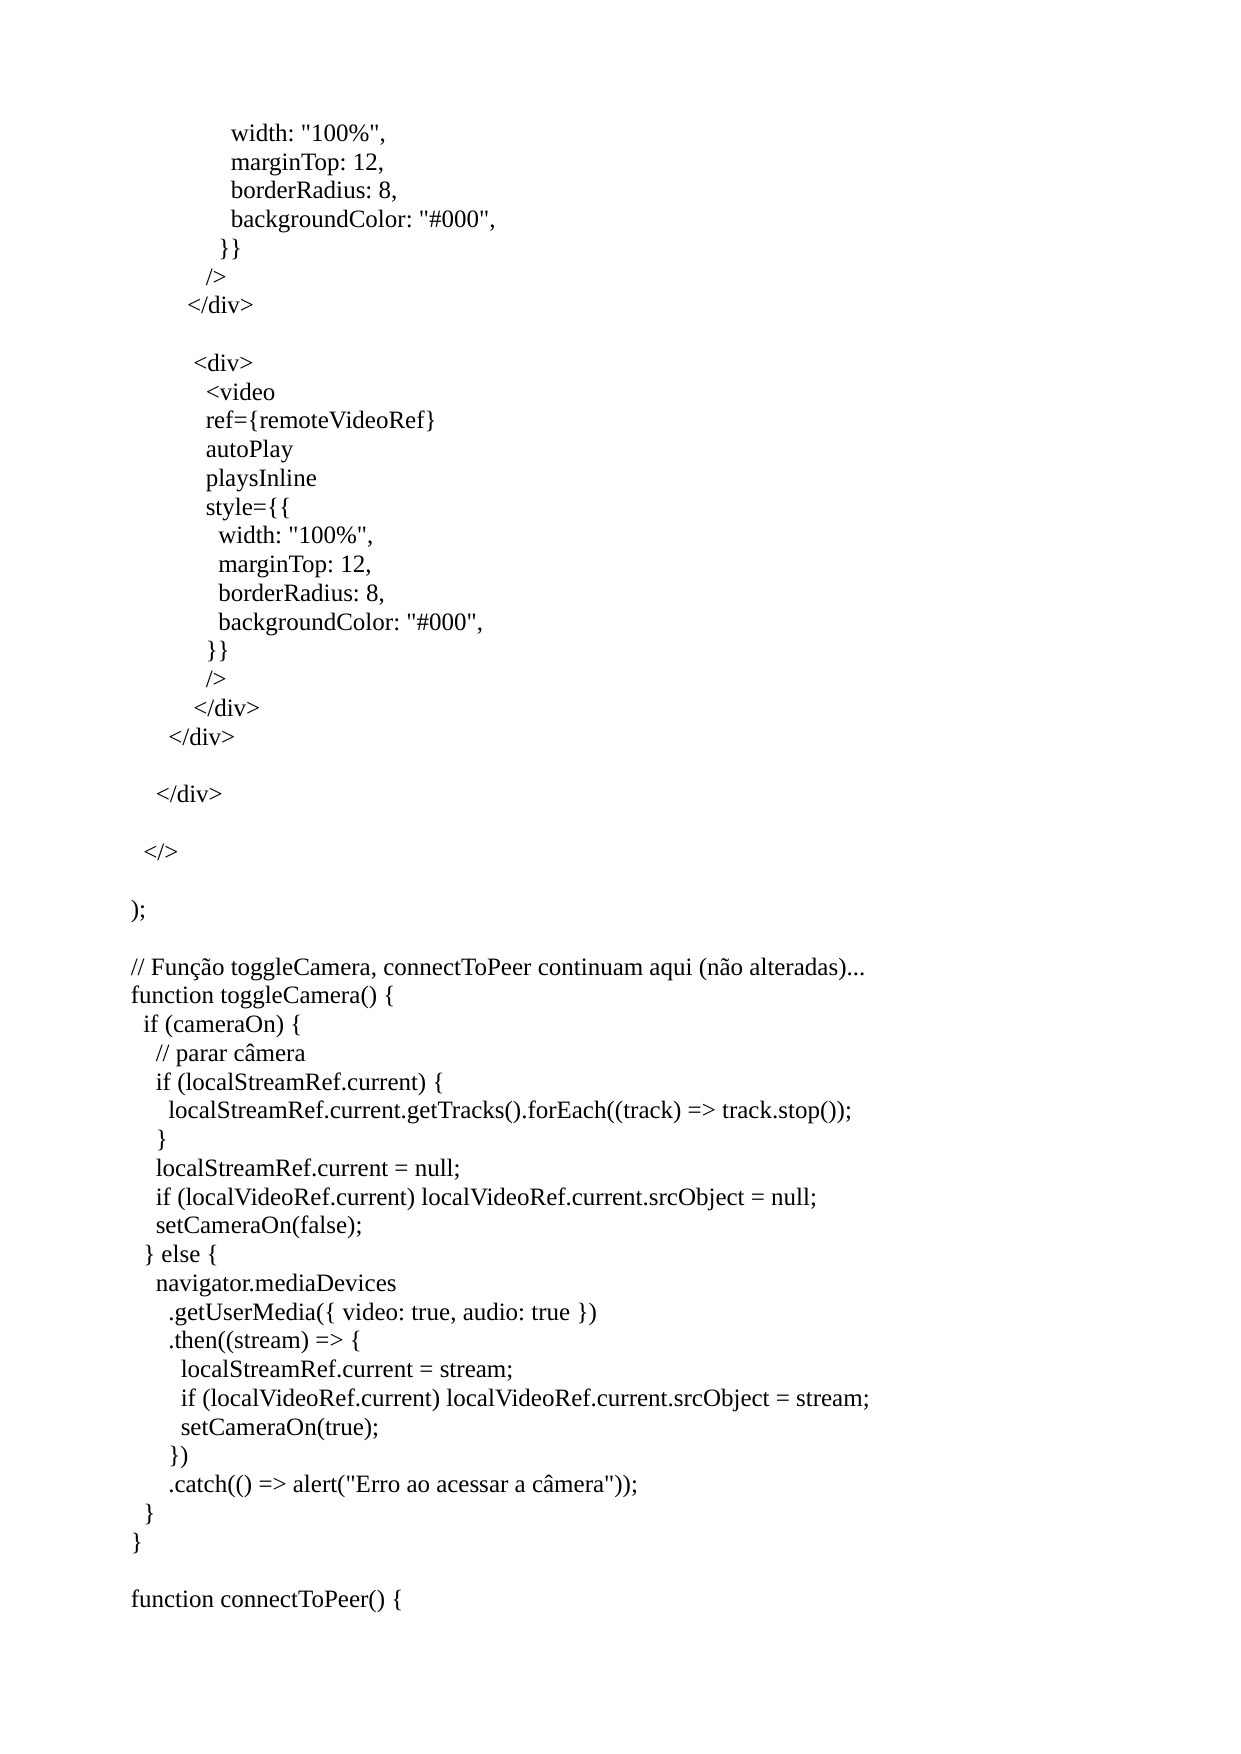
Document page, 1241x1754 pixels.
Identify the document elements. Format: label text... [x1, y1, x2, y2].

text } else { [118, 1239, 1122, 1268]
text }} [118, 636, 1122, 664]
text <div> [118, 348, 1122, 377]
text // parar câmera [118, 1038, 1122, 1067]
text playsInline [118, 463, 1122, 492]
text if (localStreamRef.current) { [118, 1067, 1122, 1096]
text setCameraOn(false); [118, 1211, 1122, 1239]
text // Função toggleCamera, connectToPeer continuam aqui (não alteradas)... [118, 952, 1122, 981]
text localStreamRef.current = null; [118, 1153, 1122, 1182]
text marginTop: 12, [118, 147, 1122, 176]
text marginTop: 12, [118, 549, 1122, 578]
text if (localVideoRef.current) localVideoRef.current.srcObject = null; [118, 1182, 1122, 1211]
text backgroundColor: "#000", [118, 607, 1122, 636]
text /> [118, 262, 1122, 291]
text </div> [118, 693, 1122, 722]
text } [118, 1498, 1122, 1527]
text width: "100%", [118, 521, 1122, 549]
text </div> [118, 291, 1122, 319]
text if (cameraOn) { [118, 1009, 1122, 1038]
text setCameraOn(true); [118, 1412, 1122, 1441]
text navigator.mediaDevices [118, 1268, 1122, 1297]
text backgroundColor: "#000", [118, 204, 1122, 233]
text <video [118, 377, 1122, 406]
text borderRadius: 8, [118, 578, 1122, 607]
text .catch(() => alert("Erro ao acessar a câmera")); [118, 1469, 1122, 1498]
text .then((stream) => { [118, 1326, 1122, 1354]
text autoPlay [118, 434, 1122, 463]
text borderRadius: 8, [118, 176, 1122, 204]
text /> [118, 664, 1122, 693]
text .getUserMedia({ video: true, audio: true }) [118, 1297, 1122, 1326]
text </div> [118, 722, 1122, 751]
text ref={remoteVideoRef} [118, 406, 1122, 434]
text width: "100%", [118, 118, 1122, 147]
text } [118, 1527, 1122, 1556]
text localStreamRef.current = stream; [118, 1354, 1122, 1383]
text localStreamRef.current.getTracks().forEach((track) => track.stop()); [118, 1096, 1122, 1124]
text </> [118, 837, 1122, 866]
text if (localVideoRef.current) localVideoRef.current.srcObject = stream; [118, 1383, 1122, 1412]
text } [118, 1124, 1122, 1153]
text }} [118, 233, 1122, 262]
text </div> [118, 779, 1122, 808]
text }) [118, 1441, 1122, 1469]
text function connectToPeer() { [118, 1584, 1122, 1613]
text function toggleCamera() { [118, 981, 1122, 1009]
text style={{ [118, 492, 1122, 521]
text ); [118, 894, 1122, 923]
